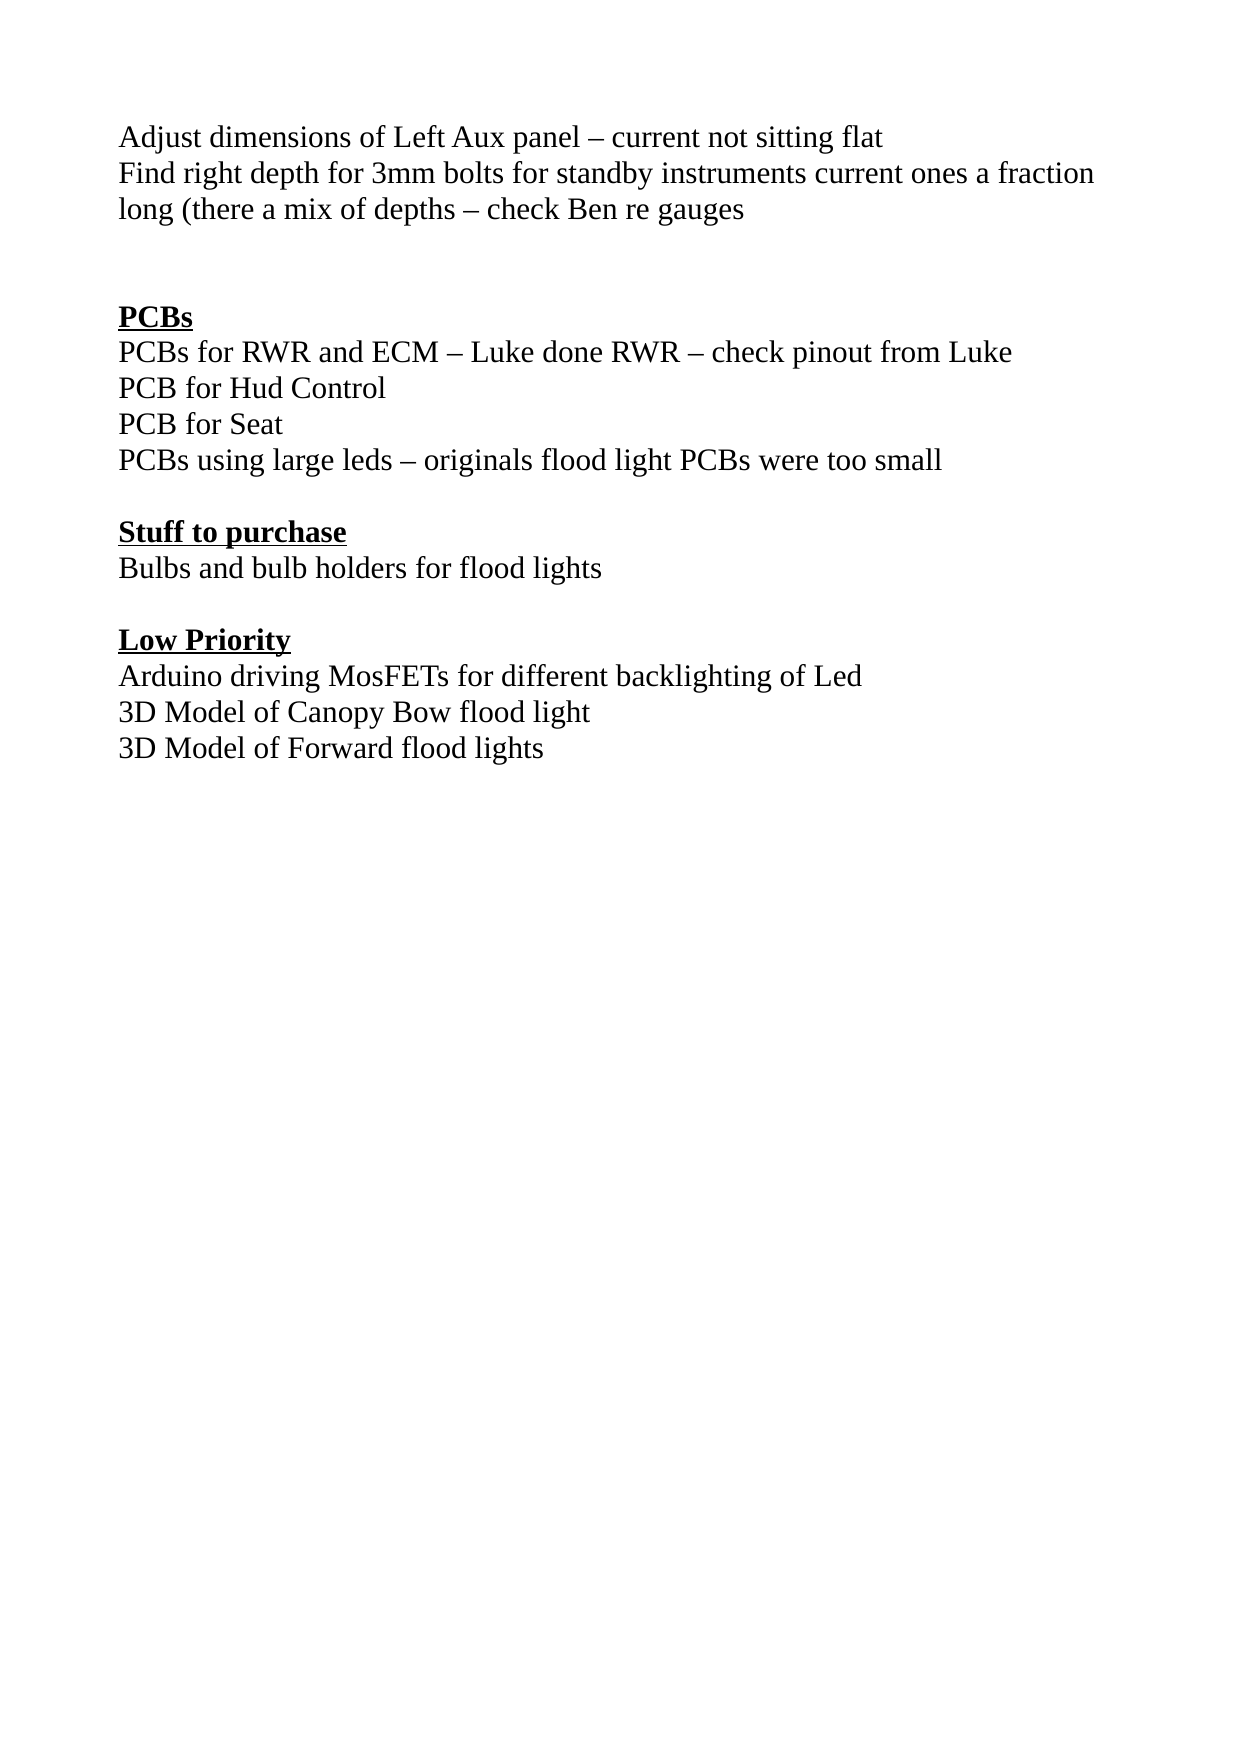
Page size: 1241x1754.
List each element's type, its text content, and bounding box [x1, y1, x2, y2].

text PCB for Hud Control [118, 370, 1122, 406]
text Bulbs and bulb holders for flood lights [118, 549, 1122, 585]
text PCBs using large leds – originals flood light PCBs were too small [118, 442, 1122, 477]
text Arduino driving MosFETs for different backlighting of Led [118, 657, 1122, 693]
text Low Priority [118, 621, 1122, 657]
text PCB for Seat [118, 406, 1122, 442]
text 3D Model of Forward flood lights [118, 729, 1122, 765]
text 3D Model of Canopy Bow flood light [118, 693, 1122, 729]
text Adjust dimensions of Left Aux panel – current not sitting flat [118, 118, 1122, 154]
text PCBs for RWR and ECM – Luke done RWR – check pinout from Luke [118, 334, 1122, 370]
text Find right depth for 3mm bolts for standby instruments current ones a fraction long (there a mix of depths – check Ben re gauges [118, 154, 1122, 226]
text Stuff to purchase [118, 513, 1122, 549]
text PCBs [118, 298, 1122, 334]
